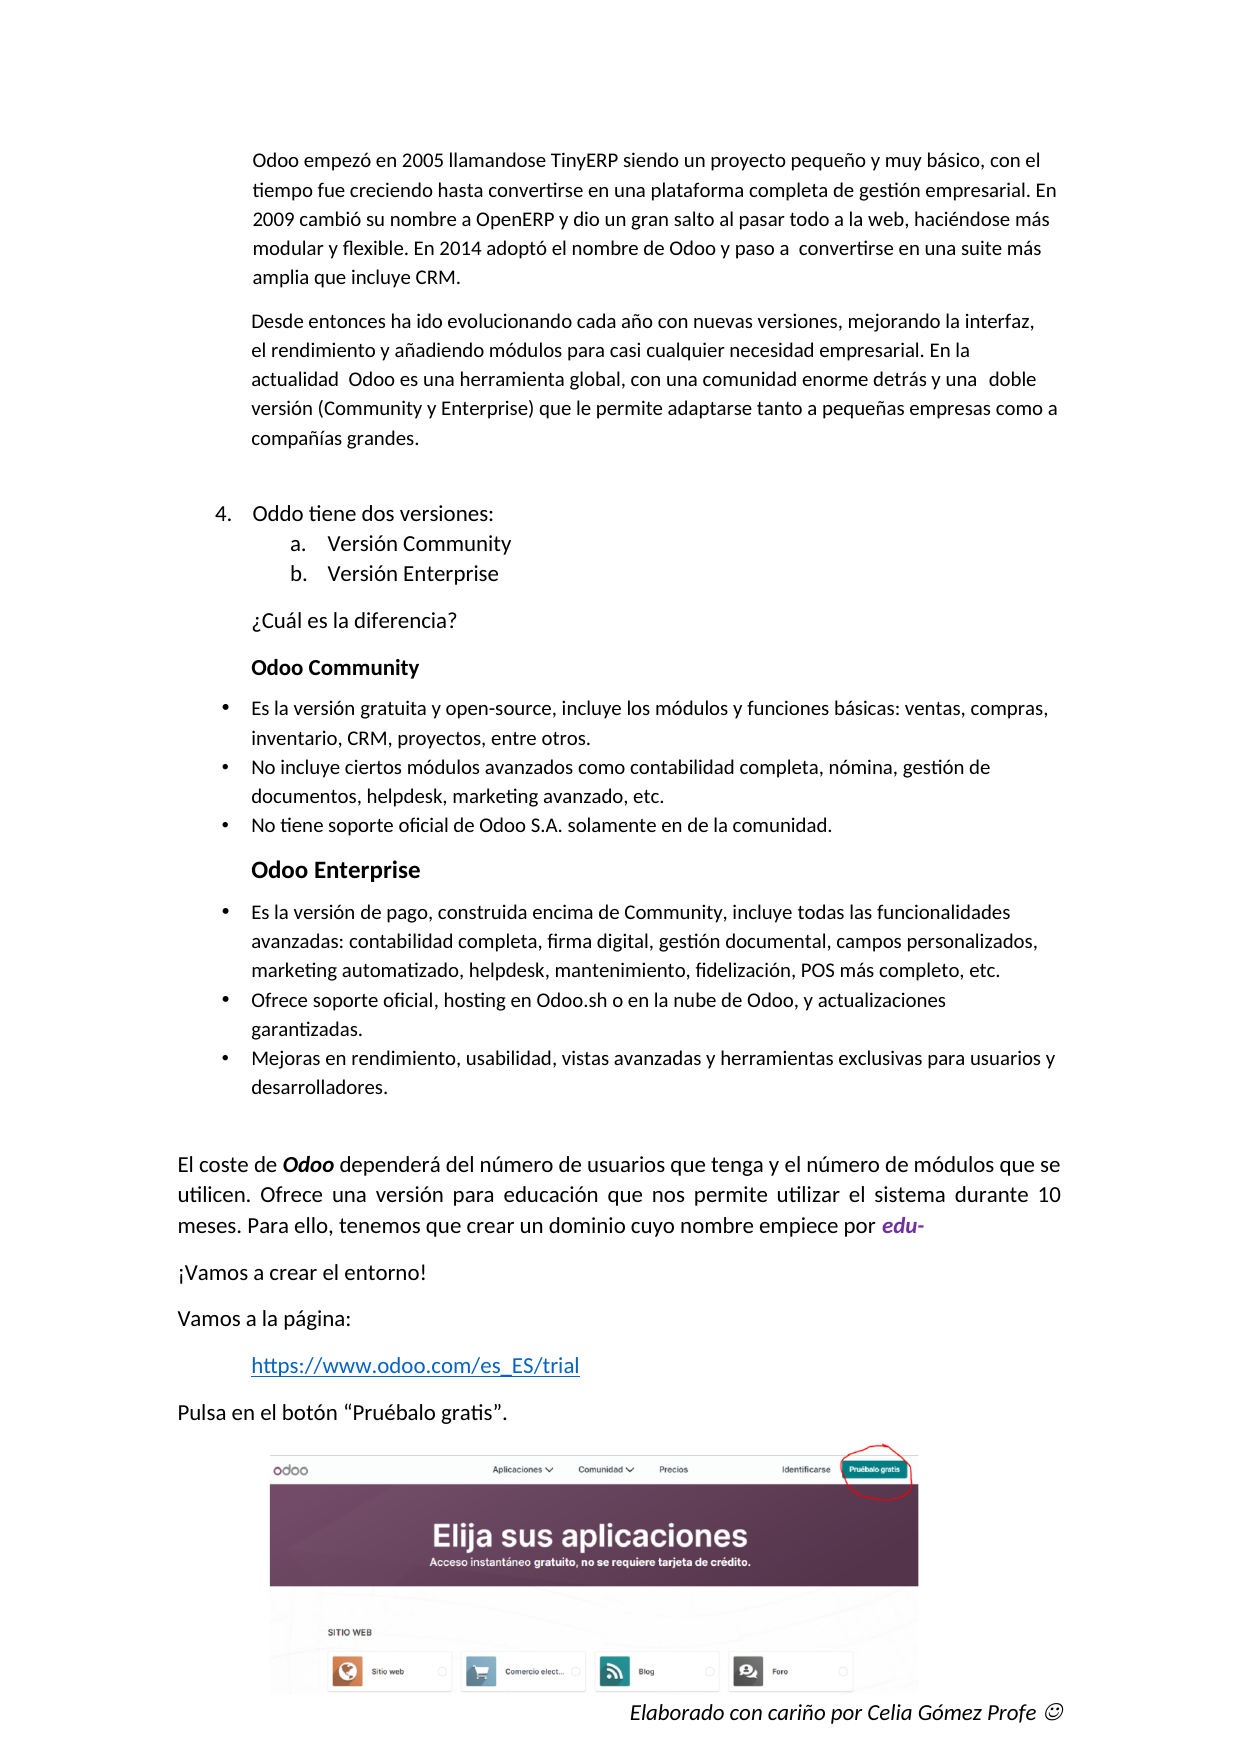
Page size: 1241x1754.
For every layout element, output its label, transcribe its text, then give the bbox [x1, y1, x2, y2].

list Oddo tiene dos versiones: [215, 499, 1063, 527]
list Es la versión de pago, construida encima de Community, incluye todas las funcionalidades avanzadas: contabilidad completa, firma digital, gestión documental, campos personalizados, marketing automatizado, helpdesk, mantenimiento, fidelización, POS más completo, etc. [222, 899, 1063, 983]
text ¿Cuál es la diferencia? [177, 606, 1063, 634]
subtitle Odoo Community [177, 653, 1063, 681]
list Ofrece soporte oficial, hosting en Odoo.sh o en la nube de Odoo, y actualizaciones garantizadas. [222, 987, 1063, 1041]
list Versión Enterprise [290, 559, 1063, 587]
text Desde entonces ha ido evolucionando cada año con nuevas versiones, mejorando la interfaz, el rendimiento y añadiendo módulos para casi cualquier necesidad empresarial. En la actualidad Odoo es una herramienta global, con una comunidad enorme detrás y una doble versión (Community y Enterprise) que le permite adaptarse tanto a pequeñas empresas como a compañías grandes. [177, 308, 1063, 450]
text Vamos a la página: [177, 1304, 1063, 1332]
picture [300, 1443, 921, 1698]
subtitle Odoo Enterprise [177, 854, 1063, 884]
list Mejoras en rendimiento, usabilidad, vistas avanzadas y herramientas exclusivas para usuarios y desarrolladores. [222, 1045, 1063, 1100]
text El coste de Odoo dependerá del número de usuarios que tenga y el número de módulos que se utilicen. Ofrece una versión para educación que nos permite utilizar el sistema durante 10 meses. Para ello, tenemos que crear un dominio cuyo nombre empiece por edu- [177, 1150, 1063, 1239]
text Pulsa en el botón “Pruébalo gratis”. [177, 1398, 1063, 1426]
list No incluye ciertos módulos avanzados como contabilidad completa, nómina, gestión de documentos, helpdesk, marketing avanzado, etc. [222, 754, 1063, 808]
list No tiene soporte oficial de Odoo S.A. solamente en de la comunidad. [222, 812, 1063, 838]
text https://www.odoo.com/es_ES/trial [177, 1351, 1063, 1379]
text ¡Vamos a crear el entorno! [177, 1258, 1063, 1286]
list Es la versión gratuita y open-source, incluye los módulos y funciones básicas: ventas, compras, inventario, CRM, proyectos, entre otros. [222, 696, 1063, 750]
list Odoo empezó en 2005 llamandose TinyERP siendo un proyecto pequeño y muy básico, con el tiempo fue creciendo hasta convertirse en una plataforma completa de gestión empresarial. En 2009 cambió su nombre a OpenERP y dio un gran salto al pasar todo a la web, haciéndose más modular y flexible. En 2014 adoptó el nombre de Odoo y paso a convertirse en una suite más amplia que incluye CRM. [215, 148, 1063, 290]
list Versión Community [290, 529, 1063, 557]
